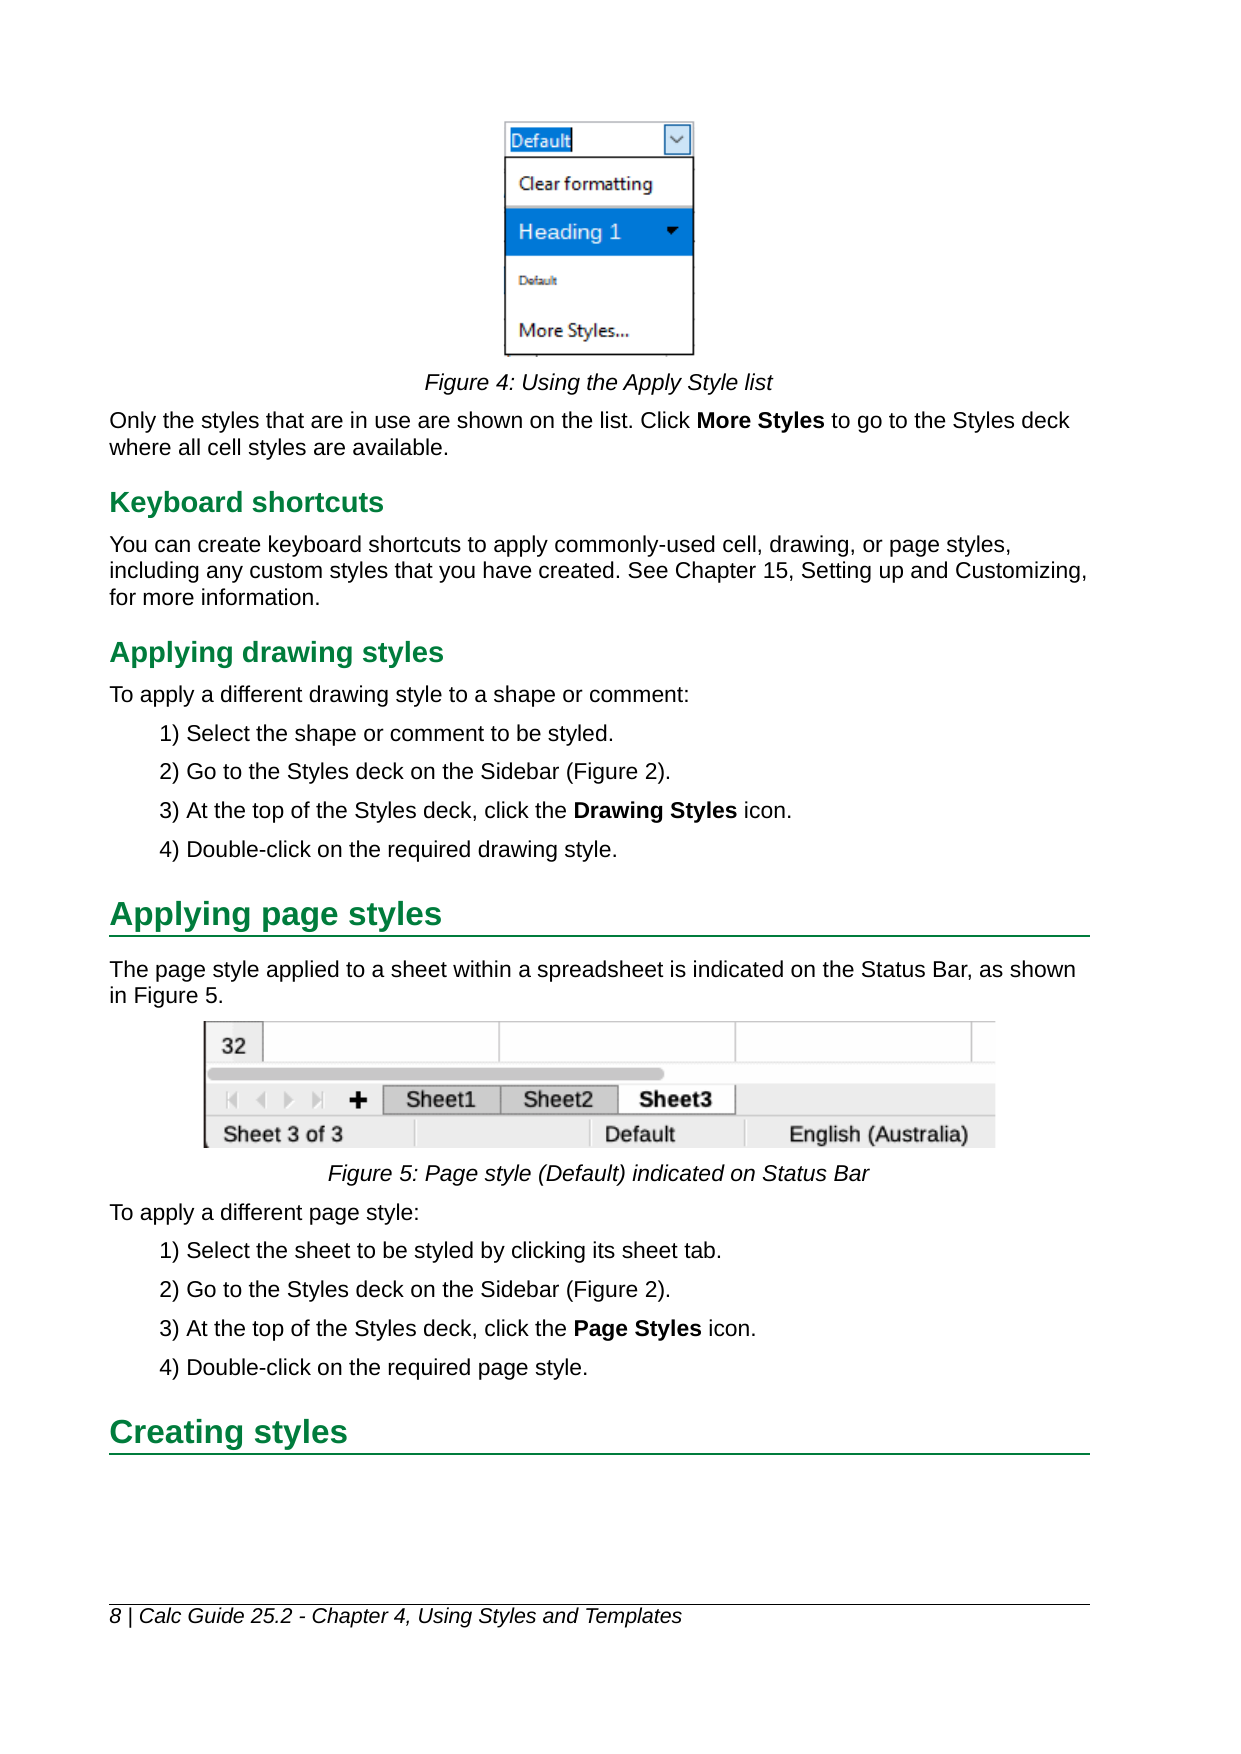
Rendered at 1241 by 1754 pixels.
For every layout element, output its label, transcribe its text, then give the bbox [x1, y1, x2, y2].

list Double-click on the required page style. [186, 1354, 1090, 1380]
list Double-click on the required drawing style. [186, 836, 1090, 862]
text The page style applied to a sheet within a spreadsheet is indicated on the Status Bar, as shown in Figure 5. [109, 956, 1090, 1009]
subtitle Creating styles [109, 1412, 1090, 1453]
list At the top of the Styles deck, click the Drawing Styles icon. [186, 797, 1090, 823]
subtitle Keyboard shortcuts [109, 485, 1090, 518]
text Only the styles that are in use are shown on the list. Click More Styles to go to the Styles deck where all cell styles are available. [109, 407, 1090, 460]
subtitle Applying drawing styles [109, 635, 1090, 668]
picture [203, 1021, 996, 1148]
list Select the sheet to be styled by clicking its sheet tab. [186, 1237, 1090, 1264]
list At the top of the Styles deck, click the Page Styles icon. [186, 1315, 1090, 1342]
list Select the shape or comment to be styled. [186, 719, 1090, 746]
subtitle Applying page styles [109, 894, 1090, 935]
list Go to the Styles deck on the Sidebar (Figure 2). [186, 758, 1090, 785]
text You can create keyboard shortcuts to apply commonly-used cell, drawing, or page styles, including any custom styles that you have created. See Chapter 15, Setting up and Customizing, for more information. [109, 531, 1090, 610]
picture [503, 121, 696, 357]
list Go to the Styles deck on the Sidebar (Figure 2). [186, 1276, 1090, 1303]
text Figure 5: Page style (Default) indicated on Status Bar [203, 1160, 996, 1186]
text Figure 4: Using the Apply Style list [424, 369, 775, 395]
list To apply a different page style: [109, 1199, 1090, 1225]
list To apply a different drawing style to a shape or comment: [109, 681, 1090, 707]
